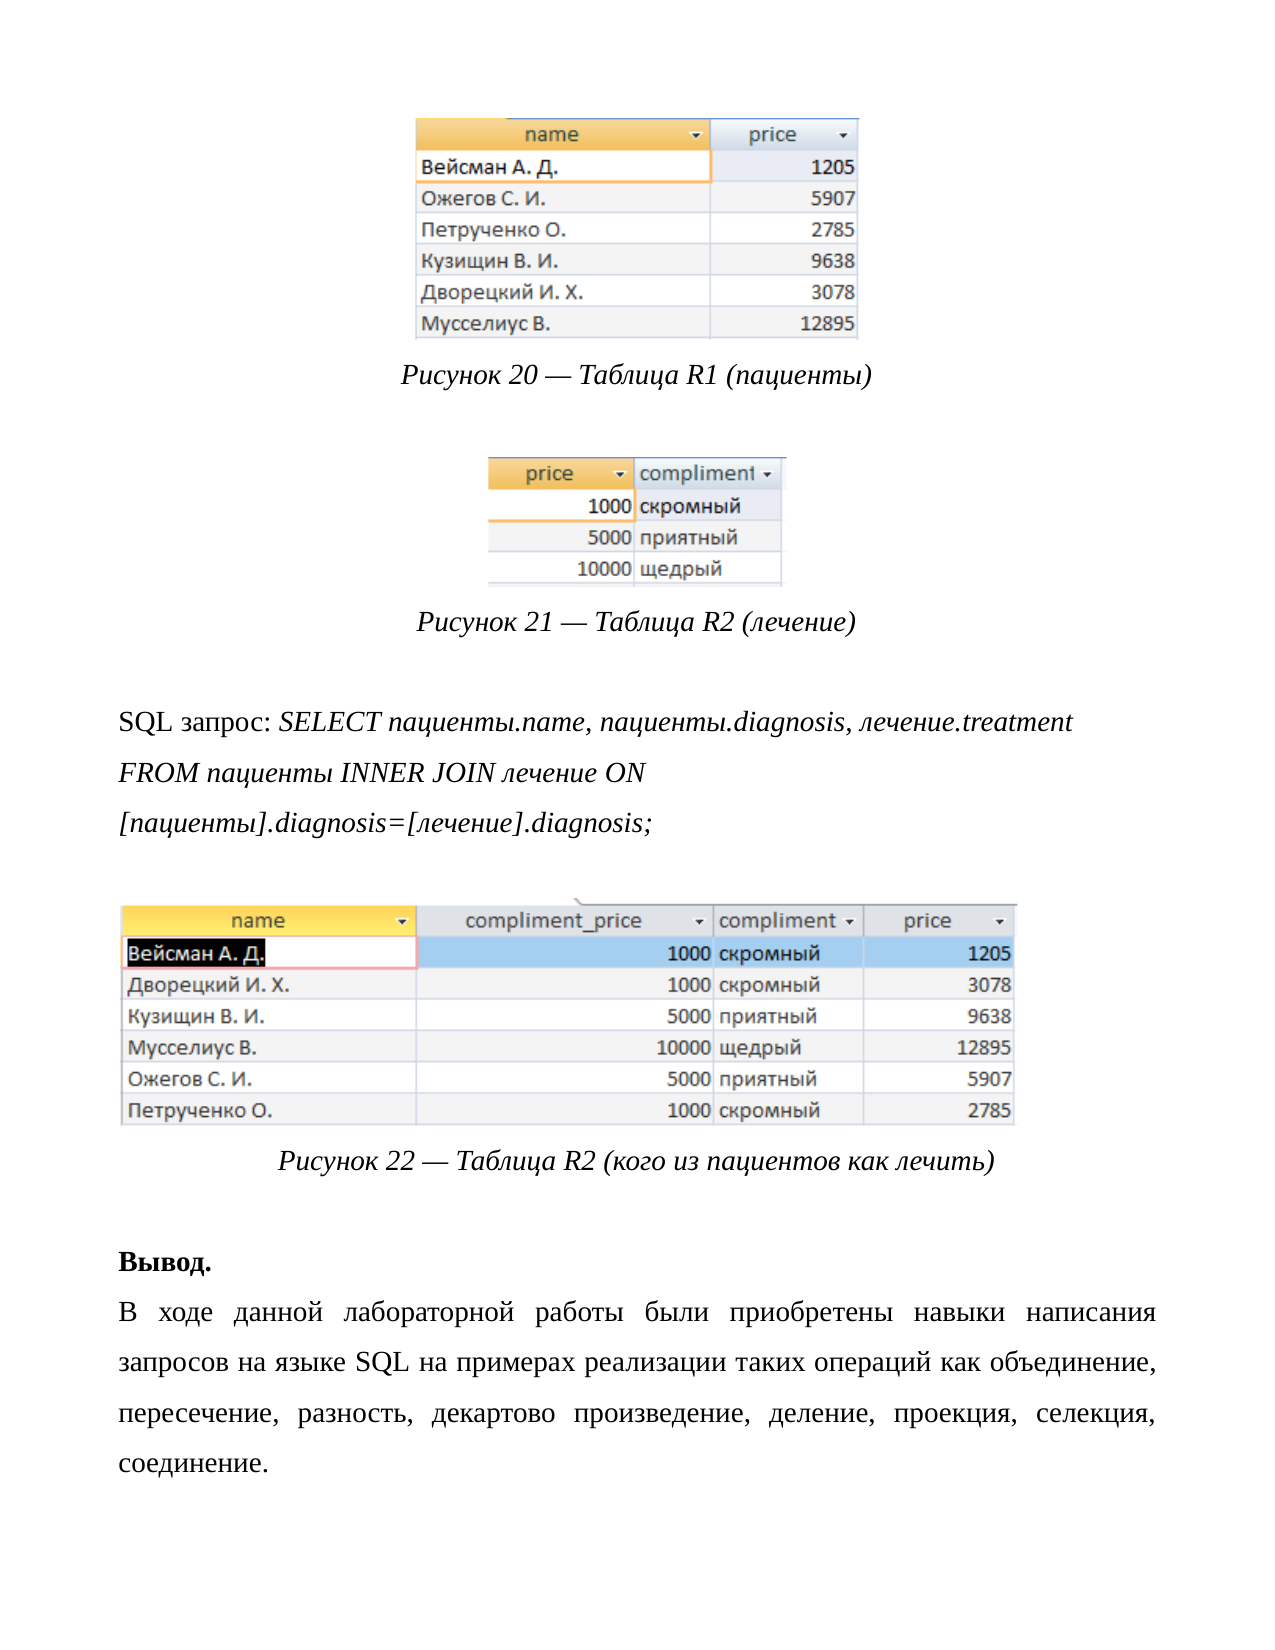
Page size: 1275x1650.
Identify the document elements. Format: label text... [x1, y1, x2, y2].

text В ходе данной лабораторной работы были приобретены навыки написания запросов на языке SQL на примерах реализации таких операций как объединение, пересечение, разность, декартово произведение, деление, проекция, селекция, соединение. [118, 1294, 1157, 1479]
text Рисунок 20 — Таблица R1 (пациенты) [118, 118, 1157, 390]
text Рисунок 21 — Таблица R2 (лечение) [118, 457, 1157, 637]
text FROM пациенты INNER JOIN лечение ON [пациенты].diagnosis=[лечение].diagnosis; [118, 755, 1157, 839]
text Вывод. [118, 1244, 1157, 1277]
text SQL запрос: SELECT пациенты.name, пациенты.diagnosis, лечение.treatment [118, 704, 1157, 738]
text Рисунок 22 — Таблица R2 (кого из пациентов как лечить) [118, 898, 1157, 1177]
